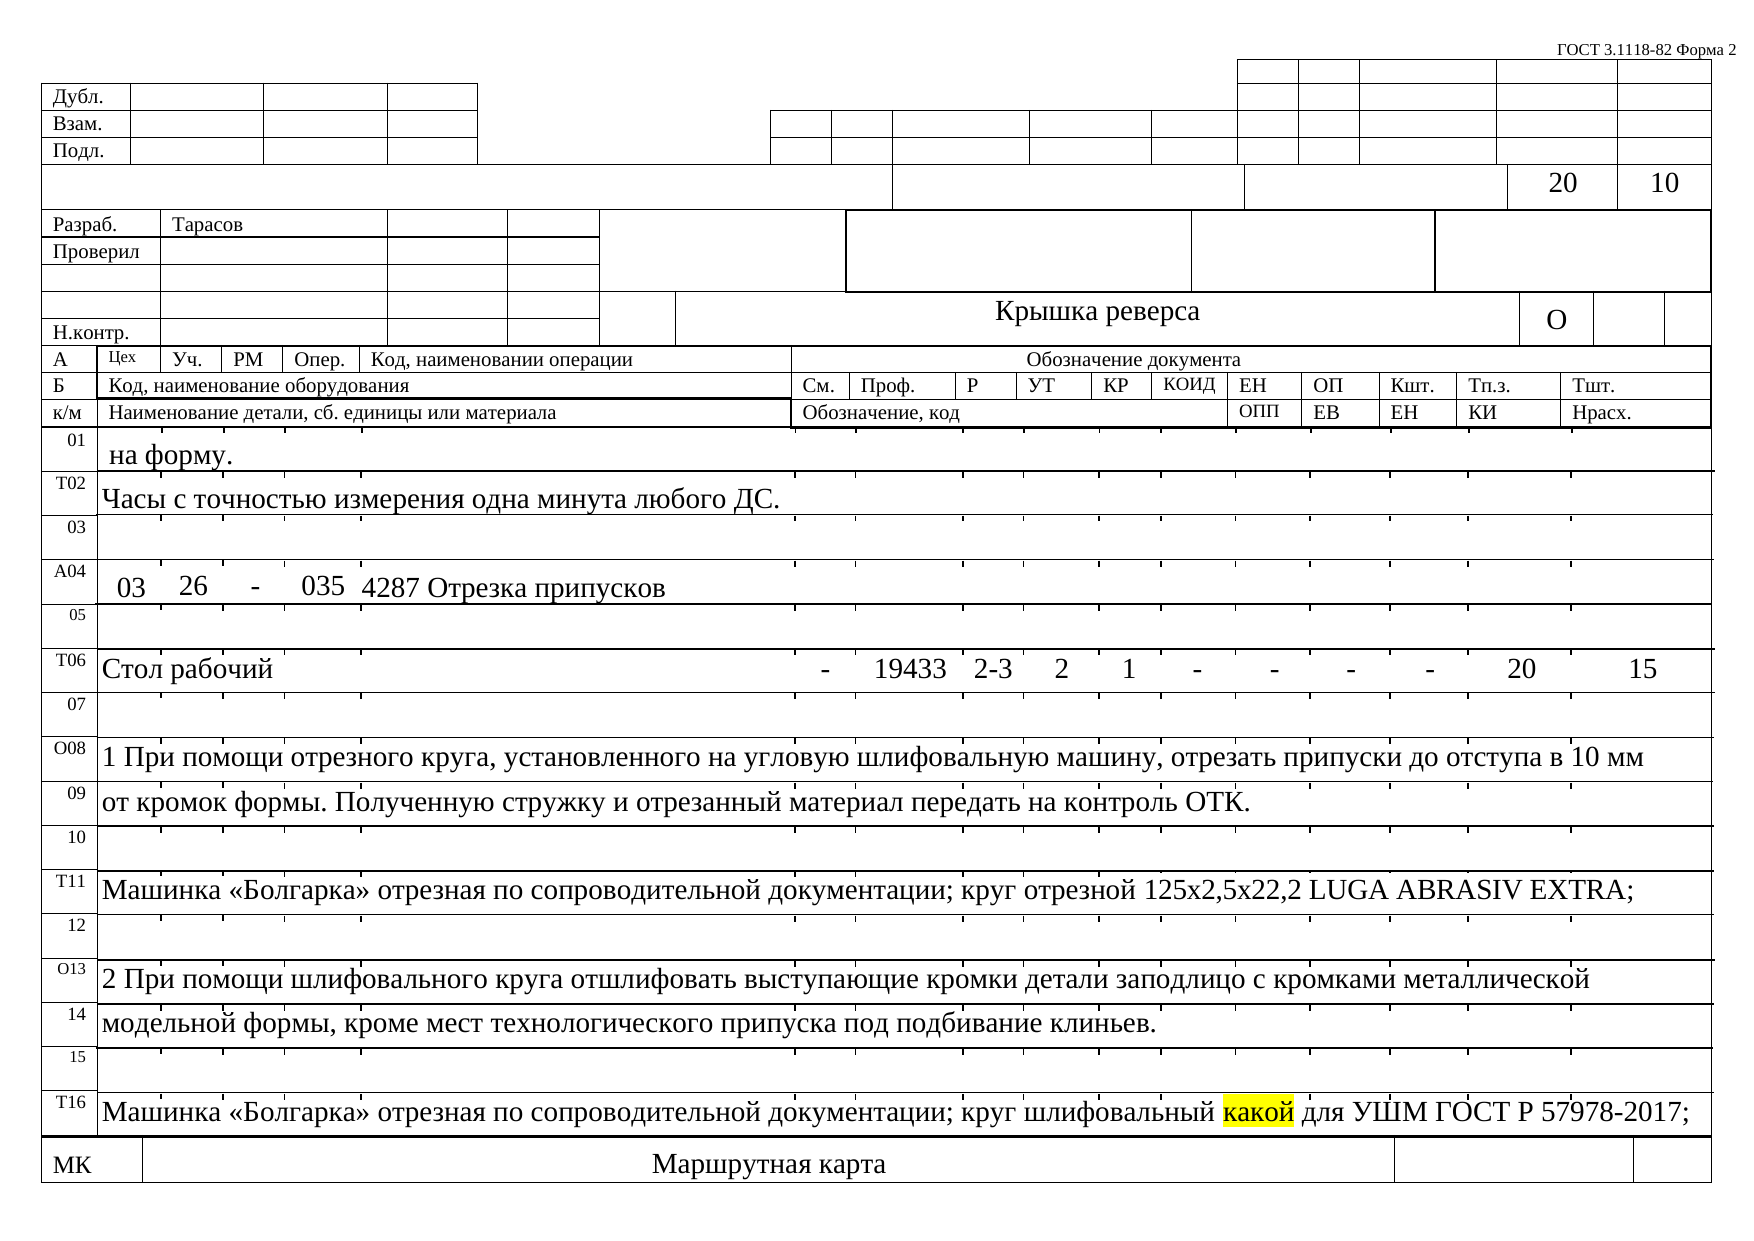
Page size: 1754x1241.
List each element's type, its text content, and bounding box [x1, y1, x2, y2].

table_cell [1313, 518, 1389, 559]
table_cell 12 [42, 914, 97, 958]
table_cell [42, 292, 160, 318]
table_cell [98, 693, 102, 737]
table_cell [832, 111, 892, 137]
table_cell 03 [102, 562, 161, 603]
table_cell [1236, 562, 1312, 603]
table_cell [1497, 111, 1617, 137]
table_cell 14 [42, 1003, 97, 1046]
table_cell [226, 917, 285, 959]
table_cell [161, 319, 387, 345]
table_cell [388, 84, 477, 110]
table_cell [161, 828, 226, 870]
table_cell [963, 1050, 1023, 1092]
table_cell [793, 828, 857, 870]
table_cell [131, 138, 263, 164]
table_cell [226, 1050, 285, 1092]
table_cell [1152, 138, 1237, 164]
table_cell ЕВ [1302, 400, 1379, 426]
table_cell [1471, 917, 1572, 959]
table_cell [1594, 293, 1664, 345]
table_cell [1313, 1050, 1389, 1092]
table_cell Обозначение документа [792, 347, 1710, 372]
table_cell Взам. [42, 111, 130, 137]
table_cell [963, 917, 1023, 959]
table_cell [1572, 917, 1711, 959]
table_cell [1389, 518, 1471, 559]
table_cell [508, 238, 599, 263]
table_cell [98, 1005, 102, 1047]
table_cell [600, 210, 845, 291]
table_cell [161, 292, 387, 318]
table_cell [1665, 293, 1711, 345]
table_cell 4287 Отрезка припусков [361, 562, 793, 603]
table_cell [161, 265, 387, 291]
table_cell РМ [222, 347, 282, 372]
table_cell Наименование детали, сб. единицы или материала [98, 400, 790, 426]
table_cell [1100, 518, 1158, 559]
table_cell Машинка «Болгарка» отрезная по сопроводительной документации; круг отрезной 125х2,5х22,2 LUGA ABRASIV EXTRA; [102, 873, 1711, 914]
table_cell [1100, 695, 1158, 737]
table_cell [893, 111, 1029, 137]
table_cell [98, 515, 102, 559]
table_cell 2 При помощи шлифовального круга отшлифовать выступающие кромки детали заподлицо с кромками металлической [102, 961, 1711, 1003]
table_header [1299, 60, 1359, 83]
table_cell [98, 605, 102, 648]
table_cell [478, 110, 770, 137]
table_cell [963, 562, 1023, 603]
table_cell [161, 1050, 226, 1092]
table_cell КОИД [1152, 373, 1227, 399]
table_cell Р [956, 373, 1016, 399]
table_cell [1389, 1050, 1471, 1092]
table_cell Т02 [42, 472, 97, 515]
table_cell [285, 828, 361, 870]
table_cell 26 [161, 562, 226, 603]
table_cell Стол рабочий [102, 651, 793, 692]
table_cell [1471, 607, 1572, 648]
table_cell Часы с точностью измерения одна минута любого ДС. [102, 473, 1711, 514]
table_cell [1471, 1050, 1572, 1092]
table_header [1497, 60, 1617, 83]
table_header [41, 59, 1237, 83]
table_cell [361, 607, 793, 648]
table_cell А04 [42, 560, 97, 603]
table_cell [98, 560, 102, 603]
table_cell - [1158, 651, 1236, 692]
table_cell [793, 607, 857, 648]
table_cell [1572, 562, 1711, 603]
table_cell Машинка «Болгарка» отрезная по сопроводительной документации; круг шлифовальный какой для УШМ ГОСТ Р 57978-2017; [102, 1094, 1711, 1135]
table_cell 2-3 [963, 651, 1023, 692]
table_cell 19433 [858, 651, 963, 692]
table_cell [771, 111, 831, 137]
table_cell Цех [98, 347, 160, 372]
table_cell [98, 961, 102, 1003]
table_cell [793, 917, 857, 959]
table_cell [1313, 828, 1389, 870]
table_cell [42, 265, 160, 291]
table_cell [285, 1050, 361, 1092]
table_cell [226, 695, 285, 737]
table_cell 03 [42, 516, 97, 559]
table_cell [1618, 138, 1711, 164]
table_cell [361, 695, 793, 737]
table_cell [1024, 607, 1099, 648]
table_cell - [1389, 651, 1471, 692]
table_cell [1030, 111, 1151, 137]
table_cell [98, 1049, 160, 1092]
table_cell [858, 828, 963, 870]
table_cell [1389, 562, 1471, 603]
table_cell [1158, 828, 1236, 870]
table_cell О13 [42, 959, 97, 1002]
table_cell [1238, 138, 1298, 164]
table_cell [1389, 695, 1471, 737]
table_cell [508, 210, 599, 236]
table_cell [388, 210, 507, 236]
table_cell [1572, 828, 1711, 870]
table_cell УТ [1017, 373, 1091, 399]
table_cell [264, 84, 387, 110]
table_cell [1572, 695, 1711, 737]
table_cell [1471, 518, 1572, 559]
table_cell [98, 738, 160, 781]
table_cell [478, 137, 770, 164]
table_cell Б [42, 373, 96, 399]
table_cell [102, 828, 161, 870]
table_cell [1236, 518, 1312, 559]
table_cell Уч. [161, 347, 221, 372]
table_cell [1236, 607, 1312, 648]
table_cell [1360, 84, 1496, 110]
table_cell [1024, 917, 1099, 959]
table_cell [161, 917, 226, 959]
table_cell [508, 265, 599, 291]
table_cell [793, 518, 857, 559]
table_cell 01 [42, 428, 97, 471]
table_cell [1238, 84, 1298, 110]
table_cell [388, 292, 507, 318]
table_cell [478, 83, 727, 110]
table_cell - [1236, 651, 1312, 692]
table_cell Разраб. [42, 210, 160, 236]
table_cell [1100, 562, 1158, 603]
table_cell [858, 562, 963, 603]
table_cell [226, 607, 285, 648]
table_cell [98, 1093, 102, 1135]
table_cell [388, 319, 507, 345]
table_cell [858, 695, 963, 737]
table_cell Т11 [42, 870, 97, 913]
table_cell 035 [285, 562, 361, 603]
table_cell Н.контр. [42, 319, 160, 345]
table_cell [1158, 518, 1236, 559]
table_cell [102, 518, 161, 559]
table_cell [1100, 1050, 1158, 1092]
table_cell КИ [1457, 400, 1560, 426]
table_header [1238, 60, 1298, 83]
table_cell [1236, 1050, 1312, 1092]
table_cell [1236, 695, 1312, 737]
table_cell [1152, 111, 1237, 137]
table_cell [1158, 562, 1236, 603]
table_cell ЕН [1380, 400, 1456, 426]
table_cell [1572, 518, 1711, 559]
table_cell [285, 695, 361, 737]
table_cell [1389, 917, 1471, 959]
table_cell [285, 917, 361, 959]
table_cell [1158, 695, 1236, 737]
table_cell [388, 265, 507, 291]
table_cell О [1520, 293, 1593, 345]
table_cell [388, 138, 477, 164]
table_cell [1238, 111, 1298, 137]
table_cell [1618, 111, 1711, 137]
table_cell [1471, 695, 1572, 737]
table_cell [1100, 828, 1158, 870]
table_cell [1024, 562, 1099, 603]
table_cell ОП [1302, 373, 1379, 399]
table_cell [1497, 138, 1617, 164]
table_cell [161, 695, 226, 737]
table_cell 20 [1471, 651, 1572, 692]
table_cell Нрасх. [1561, 400, 1710, 426]
table_cell [1100, 917, 1158, 959]
table_cell [1158, 1050, 1236, 1092]
table_cell [285, 607, 361, 648]
table_cell [264, 138, 387, 164]
table_cell [102, 607, 161, 648]
table_cell [1572, 1050, 1711, 1092]
table_cell [98, 472, 102, 514]
table_cell МК [42, 1138, 142, 1182]
table_cell [1236, 917, 1312, 959]
table_cell [161, 518, 226, 559]
table_cell [1395, 1138, 1633, 1182]
table_cell [1024, 518, 1099, 559]
table_cell Подл. [42, 138, 130, 164]
table_cell [893, 165, 1244, 209]
table_cell [1572, 607, 1711, 648]
table_cell модельной формы, кроме мест технологического припуска под подбивание клиньев. [102, 1005, 1711, 1047]
table_cell А [42, 346, 96, 372]
table_cell [508, 319, 599, 345]
table_cell [1236, 828, 1312, 870]
table_cell [1158, 607, 1236, 648]
table_cell Кшт. [1380, 373, 1456, 399]
table_cell [361, 917, 793, 959]
table_cell [98, 650, 102, 692]
table_cell [771, 138, 831, 164]
table_cell [600, 292, 675, 345]
table_cell [1389, 607, 1471, 648]
table_cell [98, 782, 102, 825]
table_cell Обозначение, код [792, 400, 1227, 426]
table_cell к/м [42, 400, 97, 426]
table_cell [1360, 138, 1496, 164]
table_cell 1 [1100, 651, 1158, 692]
table_cell Тарасов [161, 210, 387, 236]
table_cell [793, 1050, 857, 1092]
table_cell [102, 917, 161, 959]
table_cell Т06 [42, 649, 97, 692]
table_cell [98, 428, 161, 470]
table_cell См.. [792, 373, 849, 399]
table_cell [361, 518, 793, 559]
table_cell [98, 827, 102, 870]
table_cell [388, 238, 507, 263]
table_cell [893, 138, 1029, 164]
table_cell [847, 211, 1191, 291]
table_cell 07 [42, 693, 97, 736]
table_cell [508, 292, 599, 318]
table_cell [1471, 828, 1572, 870]
table_cell [1024, 828, 1099, 870]
table_cell [131, 111, 263, 137]
table_cell [963, 695, 1023, 737]
table_cell [1313, 695, 1389, 737]
table_cell [1313, 917, 1389, 959]
table_header на форму. [102, 429, 1711, 470]
table_cell [42, 165, 892, 209]
table_cell 05 [42, 605, 97, 648]
table_cell 20 [1508, 165, 1617, 209]
table_cell [1245, 165, 1507, 209]
table_cell Код, наименовании операции [360, 347, 791, 372]
table_cell [727, 83, 1237, 110]
table_cell [1299, 84, 1359, 110]
table_cell [1389, 828, 1471, 870]
table_cell [1313, 607, 1389, 648]
table_cell [264, 111, 387, 137]
table_cell [963, 607, 1023, 648]
table_cell - [793, 651, 857, 692]
table_cell [1299, 138, 1359, 164]
table_cell [793, 562, 857, 603]
table_cell [832, 138, 892, 164]
table_header [1360, 60, 1496, 83]
table_cell от кромок формы. Полученную стружку и отрезанный материал передать на контроль ОТК. [102, 784, 1711, 825]
table_cell [98, 915, 102, 959]
table_cell ОПП [1228, 400, 1301, 426]
table_cell Опер. [283, 347, 359, 372]
table_cell [361, 1050, 793, 1092]
table_cell [102, 695, 161, 737]
table_cell Тшт. [1561, 373, 1710, 399]
table_cell [1030, 138, 1151, 164]
table_cell Проф. [850, 373, 955, 399]
table_cell - [1313, 651, 1389, 692]
table_cell [102, 1050, 161, 1092]
table_cell [963, 518, 1023, 559]
table_cell 1 При помощи отрезного круга, установленного на угловую шлифовальную машину, отрезать припуски до отступа в 10 мм [102, 740, 1711, 781]
table_cell 15 [42, 1047, 97, 1090]
table_cell [226, 518, 285, 559]
table_cell 2 [1024, 651, 1099, 692]
table_cell [858, 1050, 963, 1092]
table_cell [1192, 211, 1434, 291]
table_cell [1360, 111, 1496, 137]
table_cell 10 [42, 826, 97, 869]
table_cell [858, 518, 963, 559]
table_cell [1024, 695, 1099, 737]
table_cell Крышка реверса [676, 292, 1519, 345]
table_cell [1024, 1050, 1099, 1092]
table_cell [131, 84, 263, 110]
table_cell 15 [1572, 651, 1711, 692]
table_cell [1618, 84, 1711, 110]
table_cell ЕН [1228, 373, 1301, 399]
table_cell Проверил [42, 238, 160, 263]
table_cell [1100, 607, 1158, 648]
table_cell [963, 828, 1023, 870]
table_cell [1158, 917, 1236, 959]
table_cell [388, 111, 477, 137]
table_cell 09 [42, 782, 97, 825]
table_cell [1497, 84, 1617, 110]
table_cell [285, 518, 361, 559]
table_cell [226, 828, 285, 870]
table_cell [161, 238, 387, 263]
table_cell [161, 607, 226, 648]
table_cell Тп.з. [1457, 373, 1560, 399]
table_header [1618, 60, 1711, 83]
table_cell [361, 828, 793, 870]
table_cell [1436, 211, 1710, 291]
table_cell [858, 607, 963, 648]
table_cell Маршрутная карта [143, 1138, 1394, 1182]
table_cell [1313, 562, 1389, 603]
table_cell Дубл. [42, 84, 130, 110]
table_cell [1471, 562, 1572, 603]
table_cell 10 [1618, 165, 1711, 209]
table_cell О08 [42, 737, 97, 781]
table_cell [98, 872, 160, 914]
table_cell Т16 [42, 1091, 97, 1135]
table_cell КР [1092, 373, 1151, 399]
table_cell [1634, 1138, 1711, 1182]
table_cell Код, наименование оборудования [98, 373, 791, 397]
table_cell [1299, 111, 1359, 137]
table_cell [858, 917, 963, 959]
table_cell - [226, 562, 285, 603]
table_cell [793, 695, 857, 737]
